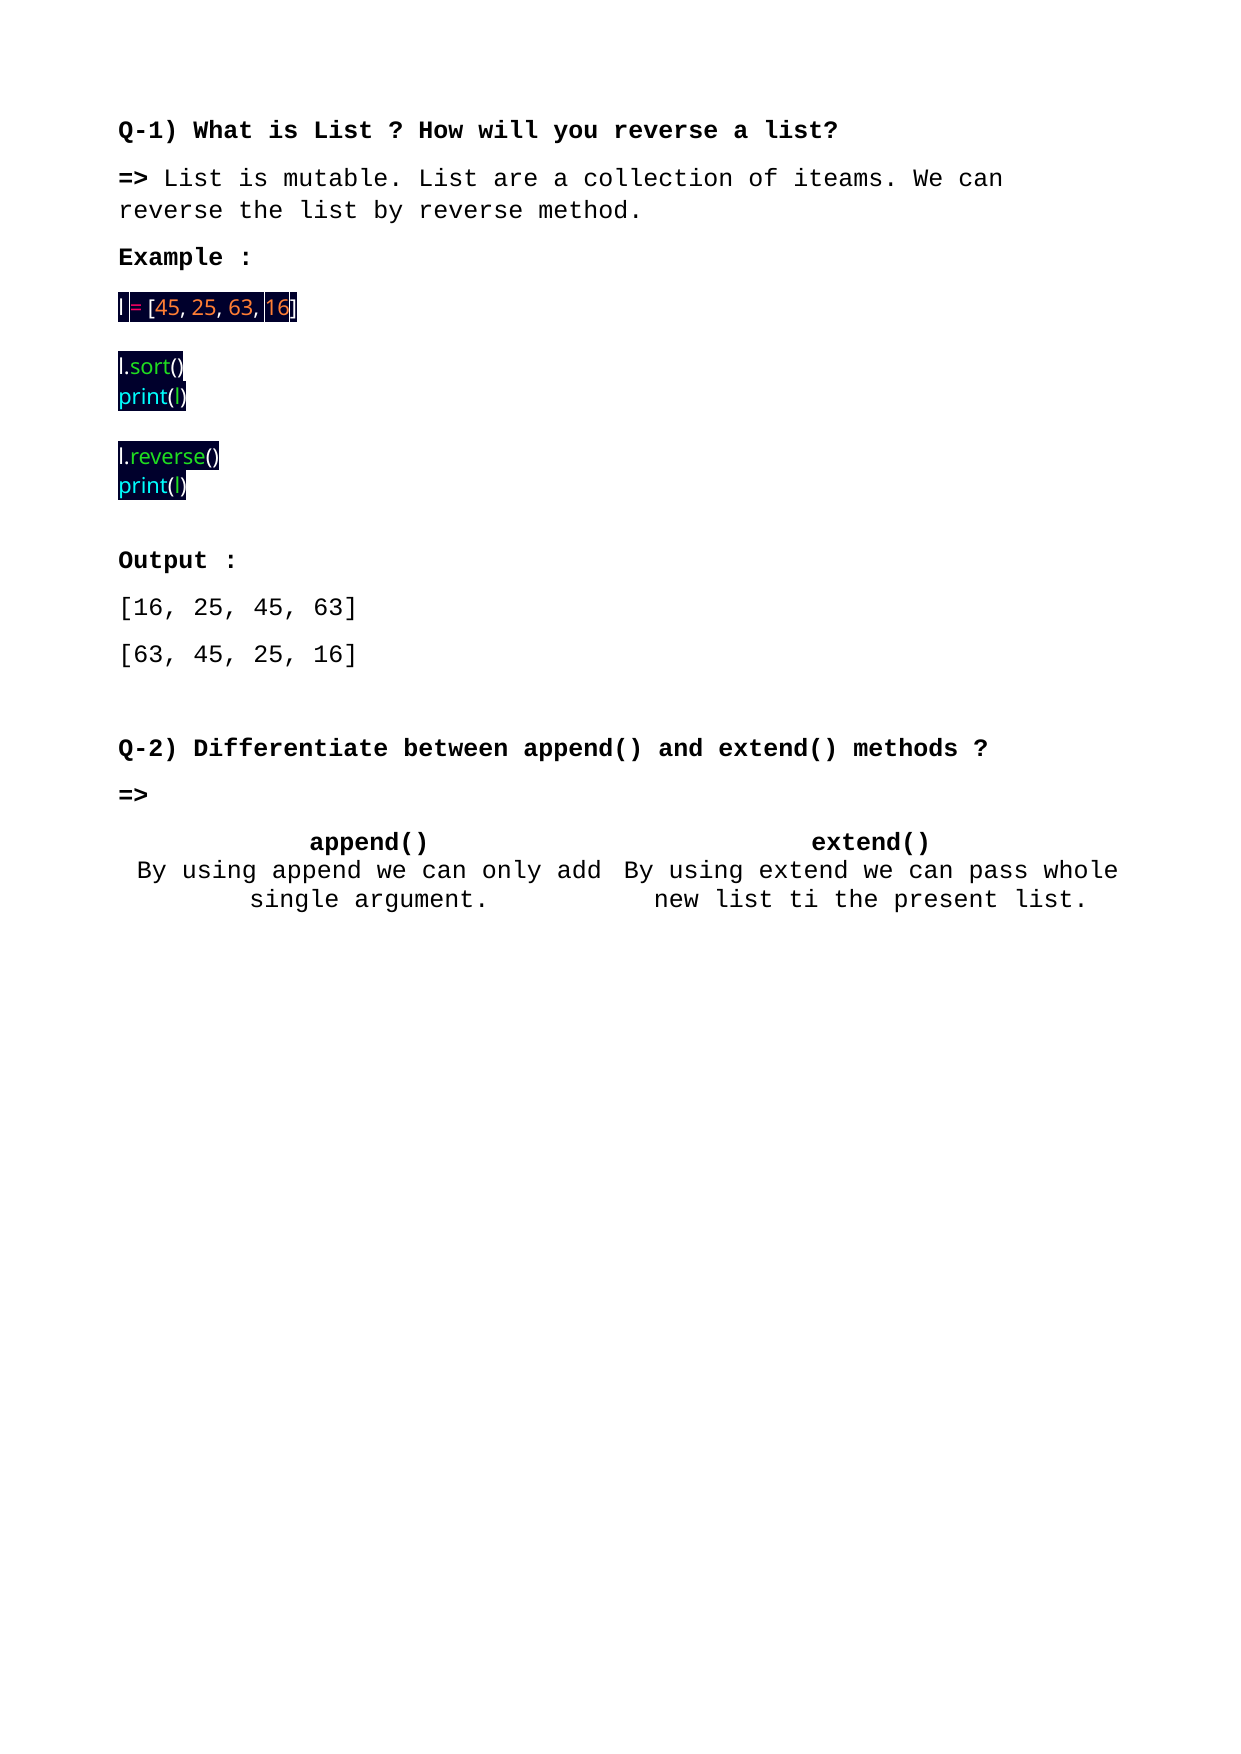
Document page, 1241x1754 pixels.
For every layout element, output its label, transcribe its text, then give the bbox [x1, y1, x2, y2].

table_header append() [118, 830, 620, 858]
text Example : [118, 245, 1122, 273]
text => List is mutable. List are a collection of iteams. We can reverse the list by reverse method. [118, 165, 1122, 226]
text [16, 25, 45, 63] [118, 594, 1122, 623]
text Q-1) What is List ? How will you reverse a list? [118, 118, 1122, 146]
table_header extend() [620, 830, 1122, 858]
text Output : [118, 547, 1122, 576]
table_cell By using append we can only add single argument. [118, 858, 620, 915]
text print(l) [118, 470, 1122, 500]
text => [118, 783, 1122, 811]
text print(l) [118, 381, 1122, 411]
text l.reverse() [118, 441, 1122, 470]
text l = [45, 25, 63, 16] [118, 292, 1122, 322]
text l.sort() [118, 351, 1122, 381]
text [63, 45, 25, 16] [118, 641, 1122, 670]
table_cell By using extend we can pass whole new list ti the present list. [620, 858, 1122, 915]
text Q-2) Differentiate between append() and extend() methods ? [118, 736, 1122, 764]
